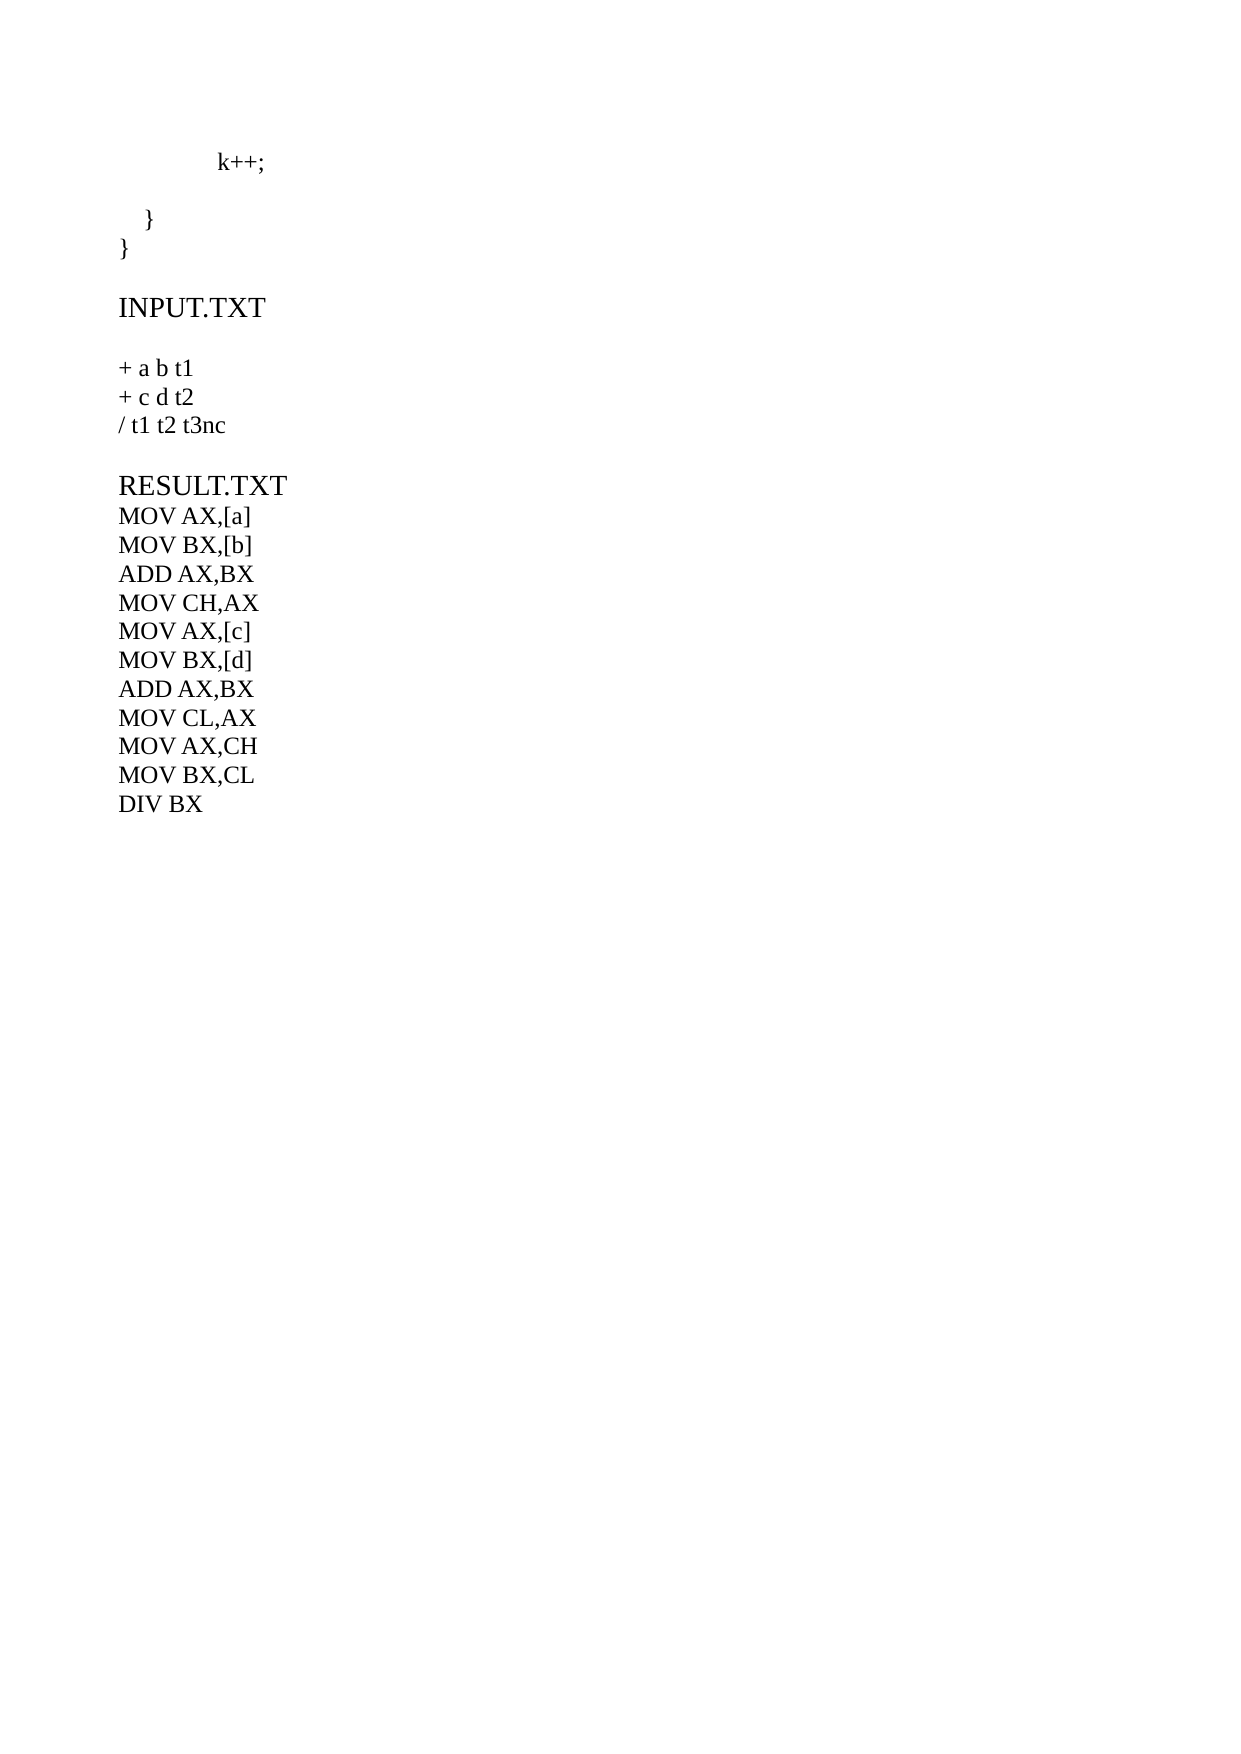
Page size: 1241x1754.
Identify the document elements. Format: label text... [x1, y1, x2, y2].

text DIV BX [118, 789, 1122, 818]
text + c d t2 [118, 382, 1122, 410]
text } [118, 233, 1122, 262]
text MOV AX,[c] [118, 616, 1122, 645]
text RESULT.TXT [118, 468, 1122, 501]
text ADD AX,BX [118, 674, 1122, 703]
text / t1 t2 t3nc [118, 410, 1122, 439]
text MOV CH,AX [118, 588, 1122, 616]
text MOV AX,CH [118, 731, 1122, 760]
text k++; [118, 147, 1122, 176]
text MOV BX,[b] [118, 530, 1122, 559]
text MOV BX,CL [118, 760, 1122, 789]
text MOV AX,[a] [118, 501, 1122, 530]
text } [118, 204, 1122, 233]
text MOV BX,[d] [118, 645, 1122, 674]
text MOV CL,AX [118, 703, 1122, 731]
text + a b t1 [118, 353, 1122, 382]
text INPUT.TXT [118, 291, 1122, 324]
text ADD AX,BX [118, 559, 1122, 588]
